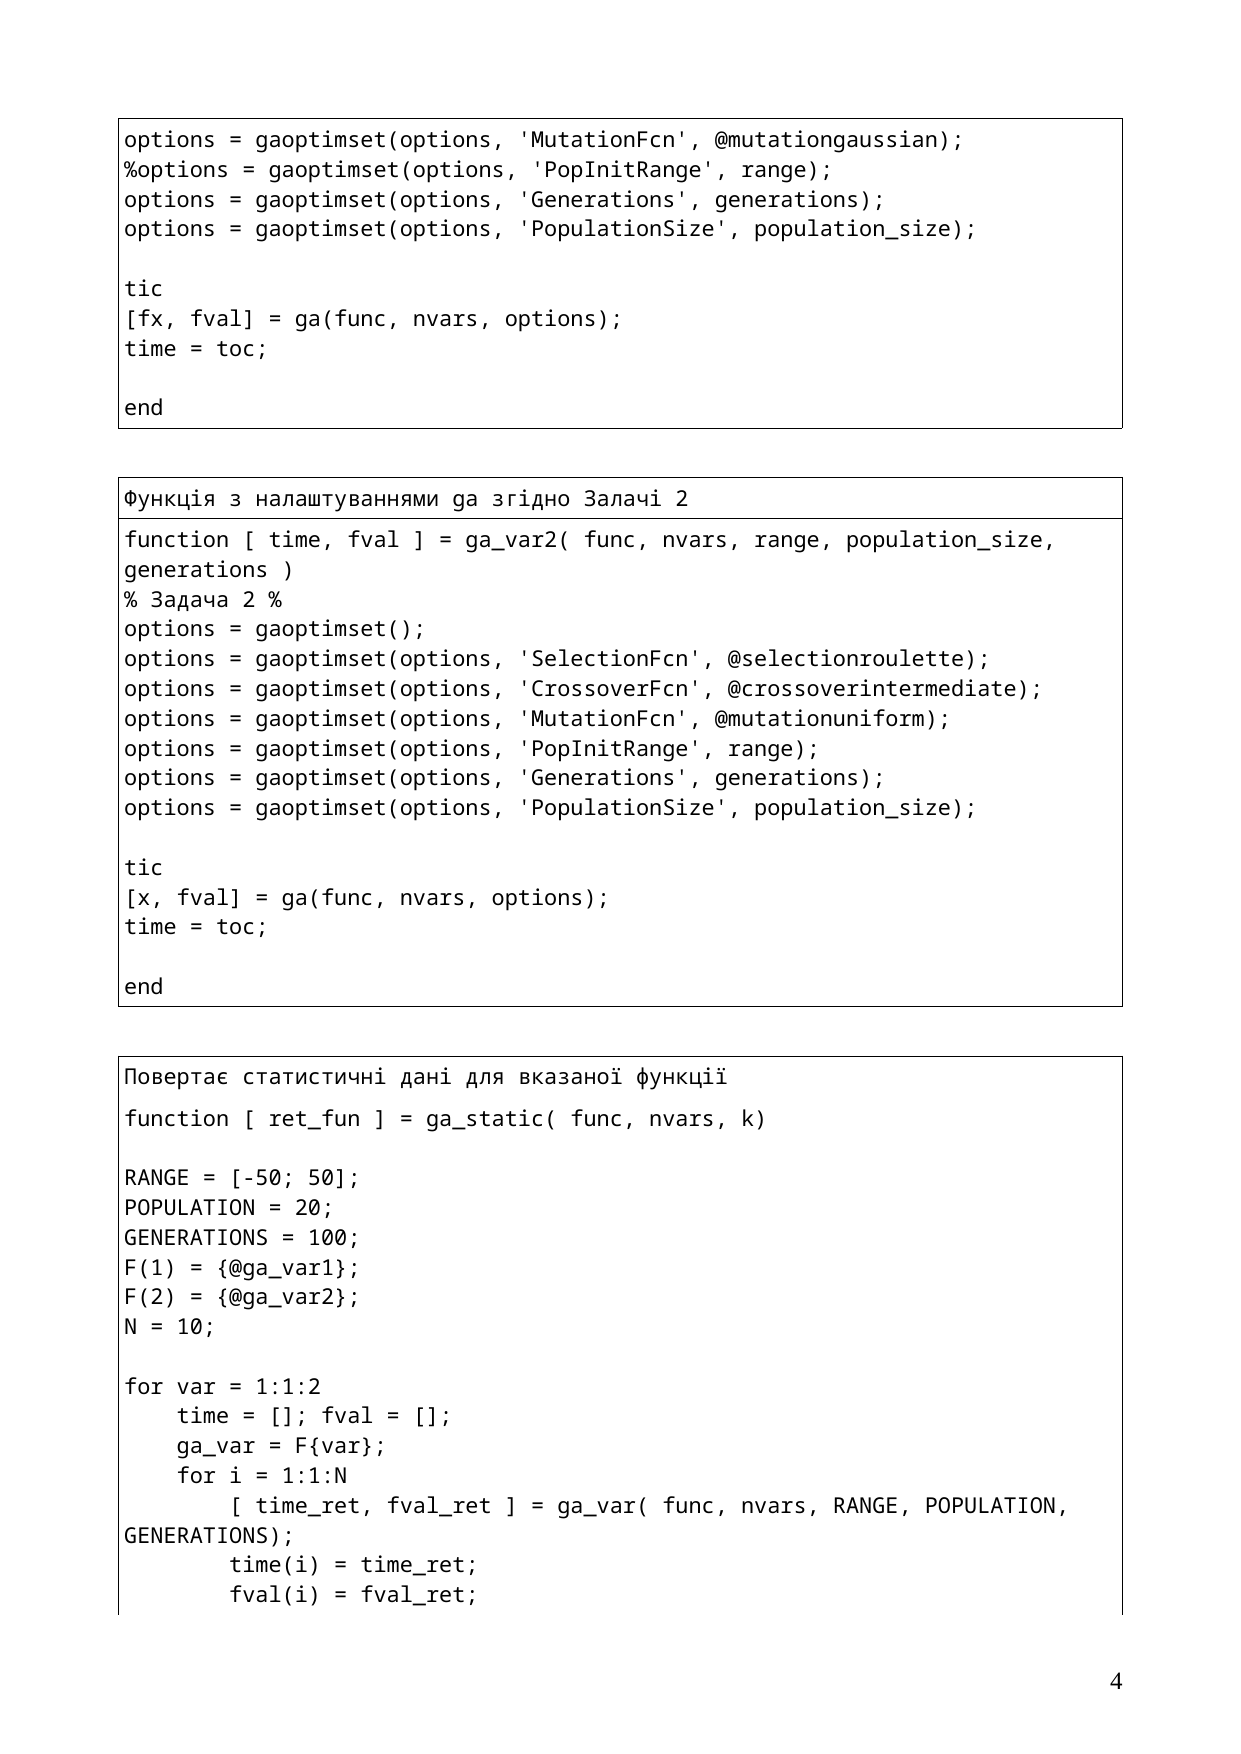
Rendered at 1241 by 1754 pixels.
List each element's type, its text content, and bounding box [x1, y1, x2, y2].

table_cell function [ ret_fun ] = ga_static( func, nvars, k) RANGE = [-50; 50]; POPULATION = 20; GENERATIONS = 100; F(1) = {@ga_var1}; F(2) = {@ga_var2}; N = 10; for var = 1:1:2 time = []; fval = []; ga_var = F{var}; for i = 1:1:N [ time_ret, fval_ret ] = ga_var( func, nvars, RANGE, POPULATION, GENERATIONS); time(i) = time_ret; fval(i) = fval_ret; [119, 1097, 1122, 1615]
table_cell options = gaoptimset(options, 'MutationFcn', @mutationgaussian); %options = gaoptimset(options, 'PopInitRange', range); options = gaoptimset(options, 'Generations', generations); options = gaoptimset(options, 'PopulationSize', population_size); tic [fx, fval] = ga(func, nvars, options); time = toc; end [119, 119, 1122, 428]
table_cell function [ time, fval ] = ga_var2( func, nvars, range, population_size, generations ) % Задача 2 % options = gaoptimset(); options = gaoptimset(options, 'SelectionFcn', @selectionroulette); options = gaoptimset(options, 'CrossoverFcn', @crossoverintermediate); options = gaoptimset(options, 'MutationFcn', @mutationuniform); options = gaoptimset(options, 'PopInitRange', range); options = gaoptimset(options, 'Generations', generations); options = gaoptimset(options, 'PopulationSize', population_size); tic [x, fval] = ga(func, nvars, options); time = toc; end [119, 519, 1122, 1006]
table_header Функція з налаштуваннями ga згідно Залачі 2 [119, 478, 1122, 518]
table_header Повертає статистичні дані для вказаної функції [119, 1057, 1122, 1097]
